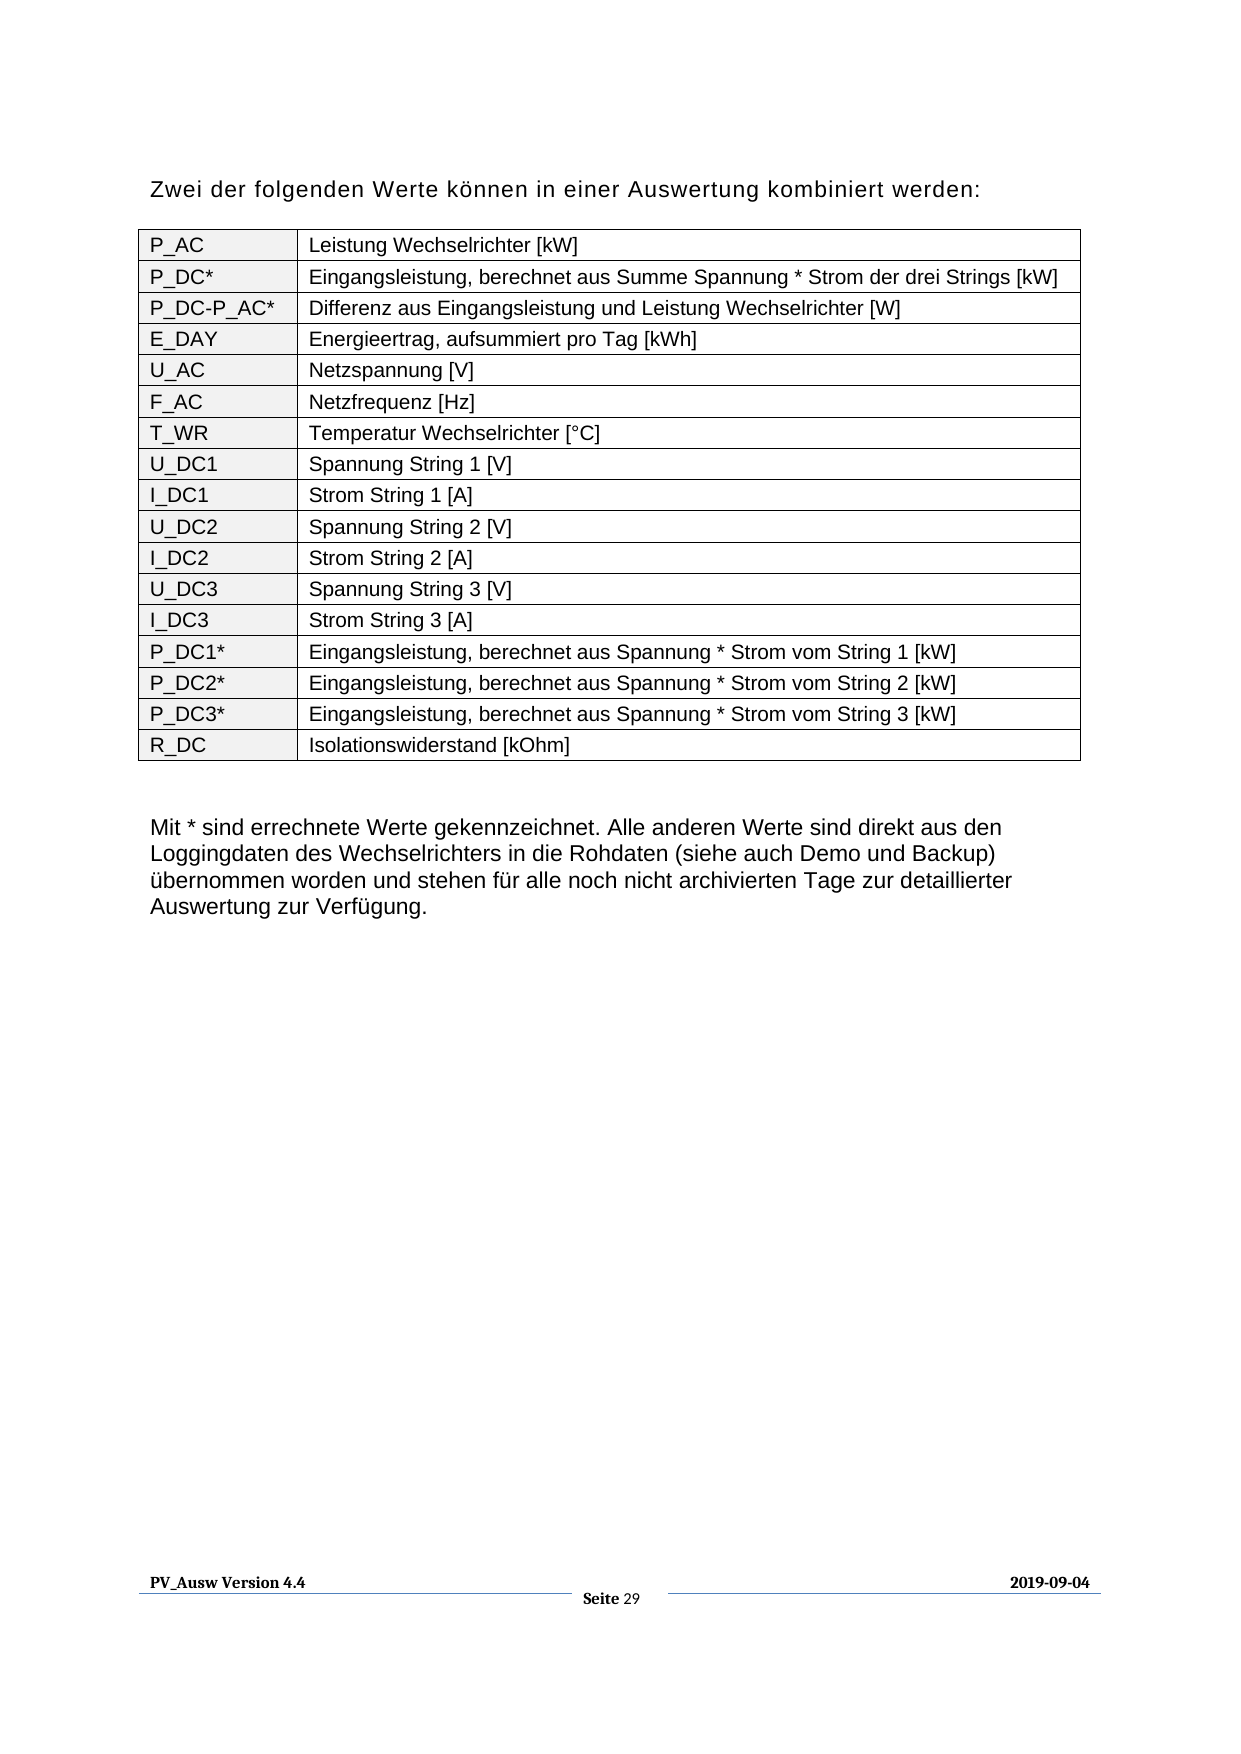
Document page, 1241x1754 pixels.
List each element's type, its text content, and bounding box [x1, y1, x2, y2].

table_cell F_AC [139, 386, 297, 417]
table_cell U_DC2 [139, 511, 297, 542]
table_cell Netzfrequenz [Hz] [298, 386, 1080, 417]
table_cell Spannung String 1 [V] [298, 449, 1080, 479]
table_header P_AC [139, 230, 297, 260]
table_cell P_DC* [139, 261, 297, 292]
table_cell E_DAY [139, 324, 297, 354]
table_cell P_DC3* [139, 699, 297, 729]
table_cell Energieertrag, aufsummiert pro Tag [kWh] [298, 324, 1080, 354]
table_cell U_AC [139, 355, 297, 385]
table_cell Netzspannung [V] [298, 355, 1080, 385]
table_cell Isolationswiderstand [kOhm] [298, 730, 1080, 760]
table_header Leistung Wechselrichter [kW] [298, 230, 1080, 260]
text Zwei der folgenden Werte können in einer Auswertung kombiniert werden: [150, 176, 1090, 203]
table_cell Strom String 3 [A] [298, 605, 1080, 635]
table_cell I_DC2 [139, 543, 297, 573]
table_cell Eingangsleistung, berechnet aus Spannung * Strom vom String 3 [kW] [298, 699, 1080, 729]
table_cell Temperatur Wechselrichter [°C] [298, 418, 1080, 448]
table_cell Differenz aus Eingangsleistung und Leistung Wechselrichter [W] [298, 293, 1080, 323]
table_cell P_DC2* [139, 668, 297, 698]
table_cell I_DC1 [139, 480, 297, 510]
table_cell Eingangsleistung, berechnet aus Spannung * Strom vom String 1 [kW] [298, 636, 1080, 667]
table_cell Strom String 1 [A] [298, 480, 1080, 510]
table_cell Spannung String 2 [V] [298, 511, 1080, 542]
text Mit * sind errechnete Werte gekennzeichnet. Alle anderen Werte sind direkt aus den Loggingdaten des Wechselrichters in die Rohdaten (siehe auch Demo und Backup) übernommen worden und stehen für alle noch nicht archivierten Tage zur detaillierter Auswertung zur Verfügung. [150, 814, 1090, 919]
table_cell R_DC [139, 730, 297, 760]
table_cell I_DC3 [139, 605, 297, 635]
table_cell T_WR [139, 418, 297, 448]
table_cell U_DC1 [139, 449, 297, 479]
table_cell P_DC1* [139, 636, 297, 667]
table_cell Spannung String 3 [V] [298, 574, 1080, 604]
table_cell Eingangsleistung, berechnet aus Spannung * Strom vom String 2 [kW] [298, 668, 1080, 698]
table_cell Eingangsleistung, berechnet aus Summe Spannung * Strom der drei Strings [kW] [298, 261, 1080, 292]
table_cell U_DC3 [139, 574, 297, 604]
table_cell Strom String 2 [A] [298, 543, 1080, 573]
table_cell P_DC-P_AC* [139, 293, 297, 323]
